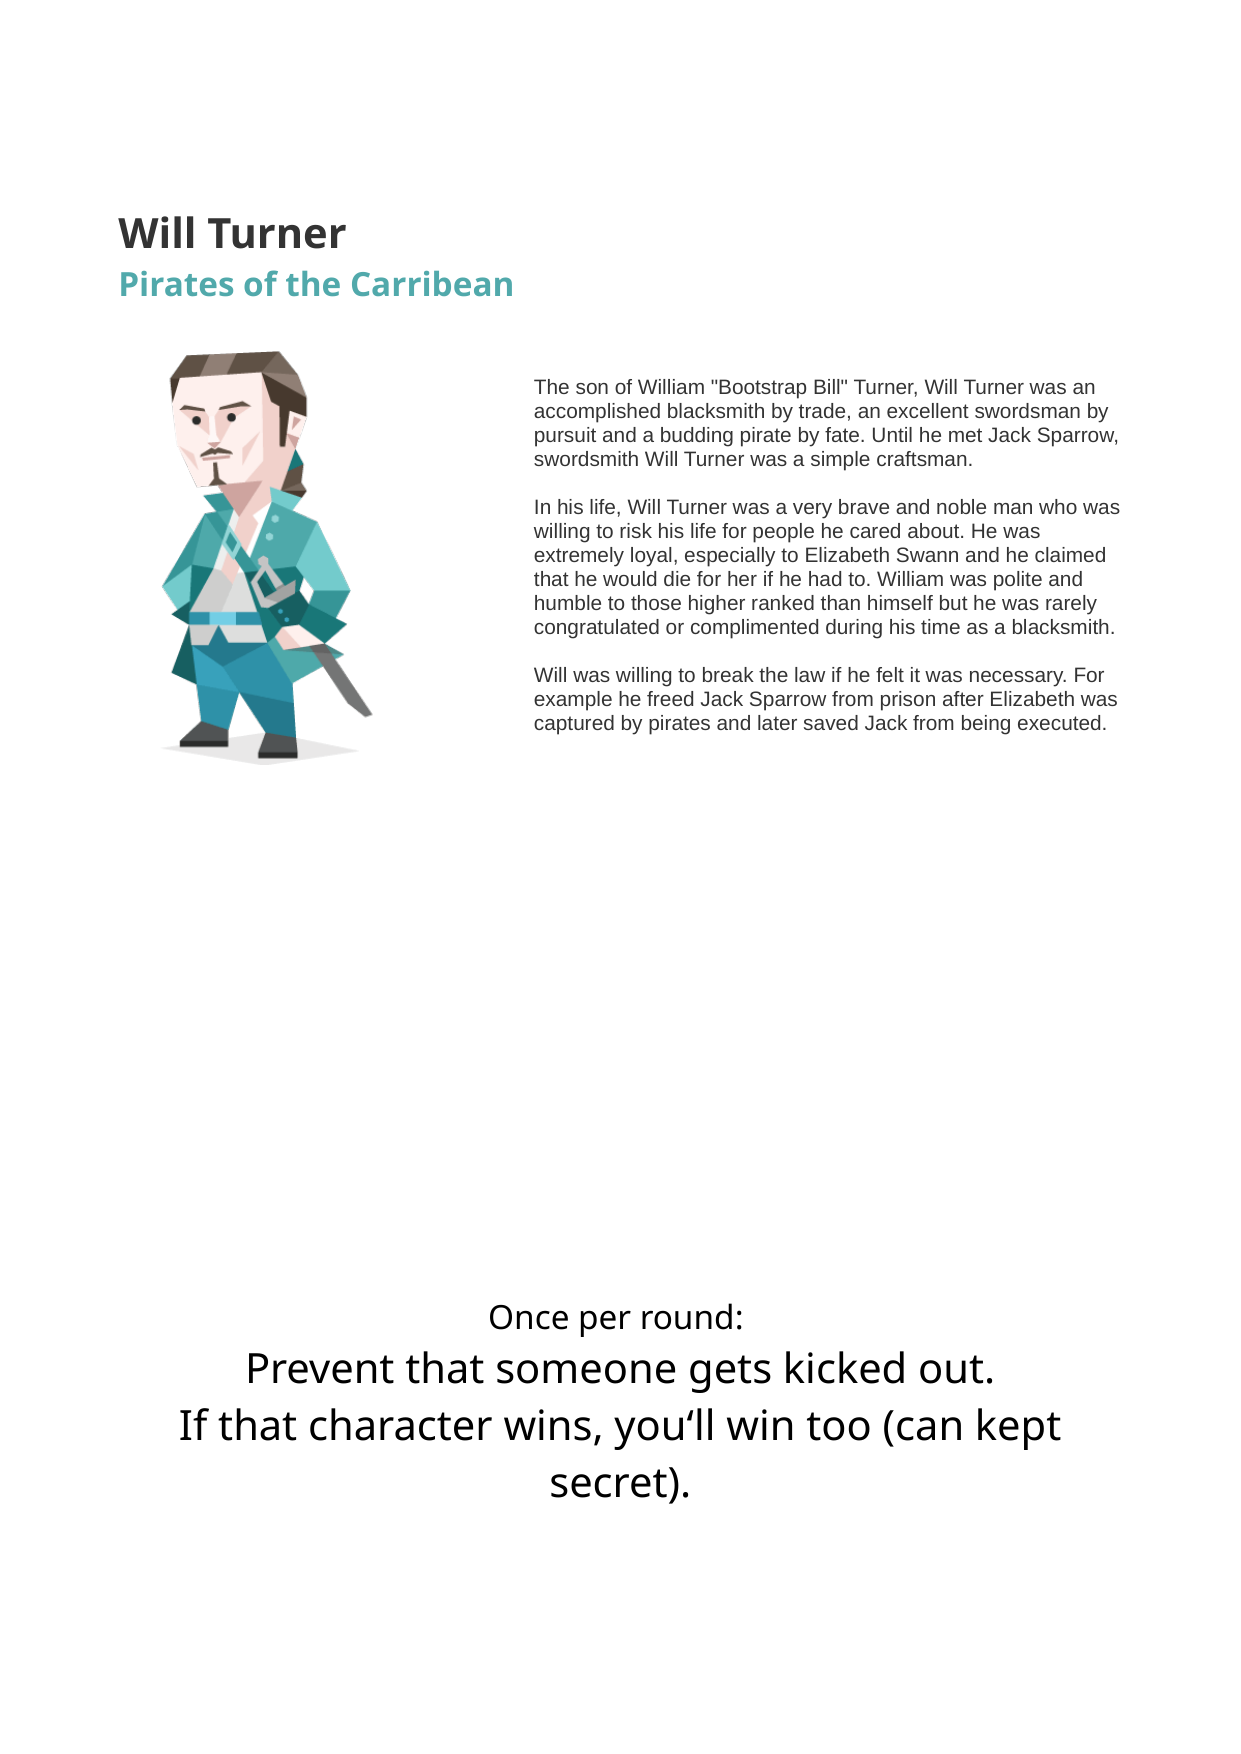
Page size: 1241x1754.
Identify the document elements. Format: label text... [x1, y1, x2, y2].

text Pirates of the Carribean [118, 260, 1122, 306]
text Will Turner [118, 204, 1122, 260]
text Prevent that someone gets kicked out. [118, 1339, 1122, 1396]
text Will was willing to break the law if he felt it was necessary. For example he freed Jack Sparrow from prison after Elizabeth was captured by pirates and later saved Jack from being executed. [473, 663, 1122, 734]
text If that character wins, you‘ll win too (can kept secret). [118, 1396, 1122, 1509]
text The son of William "Bootstrap Bill" Turner, Will Turner was an accomplished blacksmith by trade, an excellent swordsman by pursuit and a budding pirate by fate. Until he met Jack Sparrow, swordsmith Will Turner was a simple craftsman. [473, 375, 1122, 471]
text In his life, Will Turner was a very brave and noble man who was willing to risk his life for people he cared about. He was extremely loyal, especially to Elizabeth Swann and he claimed that he would die for her if he had to. William was polite and humble to those higher ranked than himself but he was rarely congratulated or complimented during his time as a blacksmith. [473, 495, 1122, 639]
text Once per round: [118, 1293, 1122, 1339]
picture [59, 351, 473, 765]
